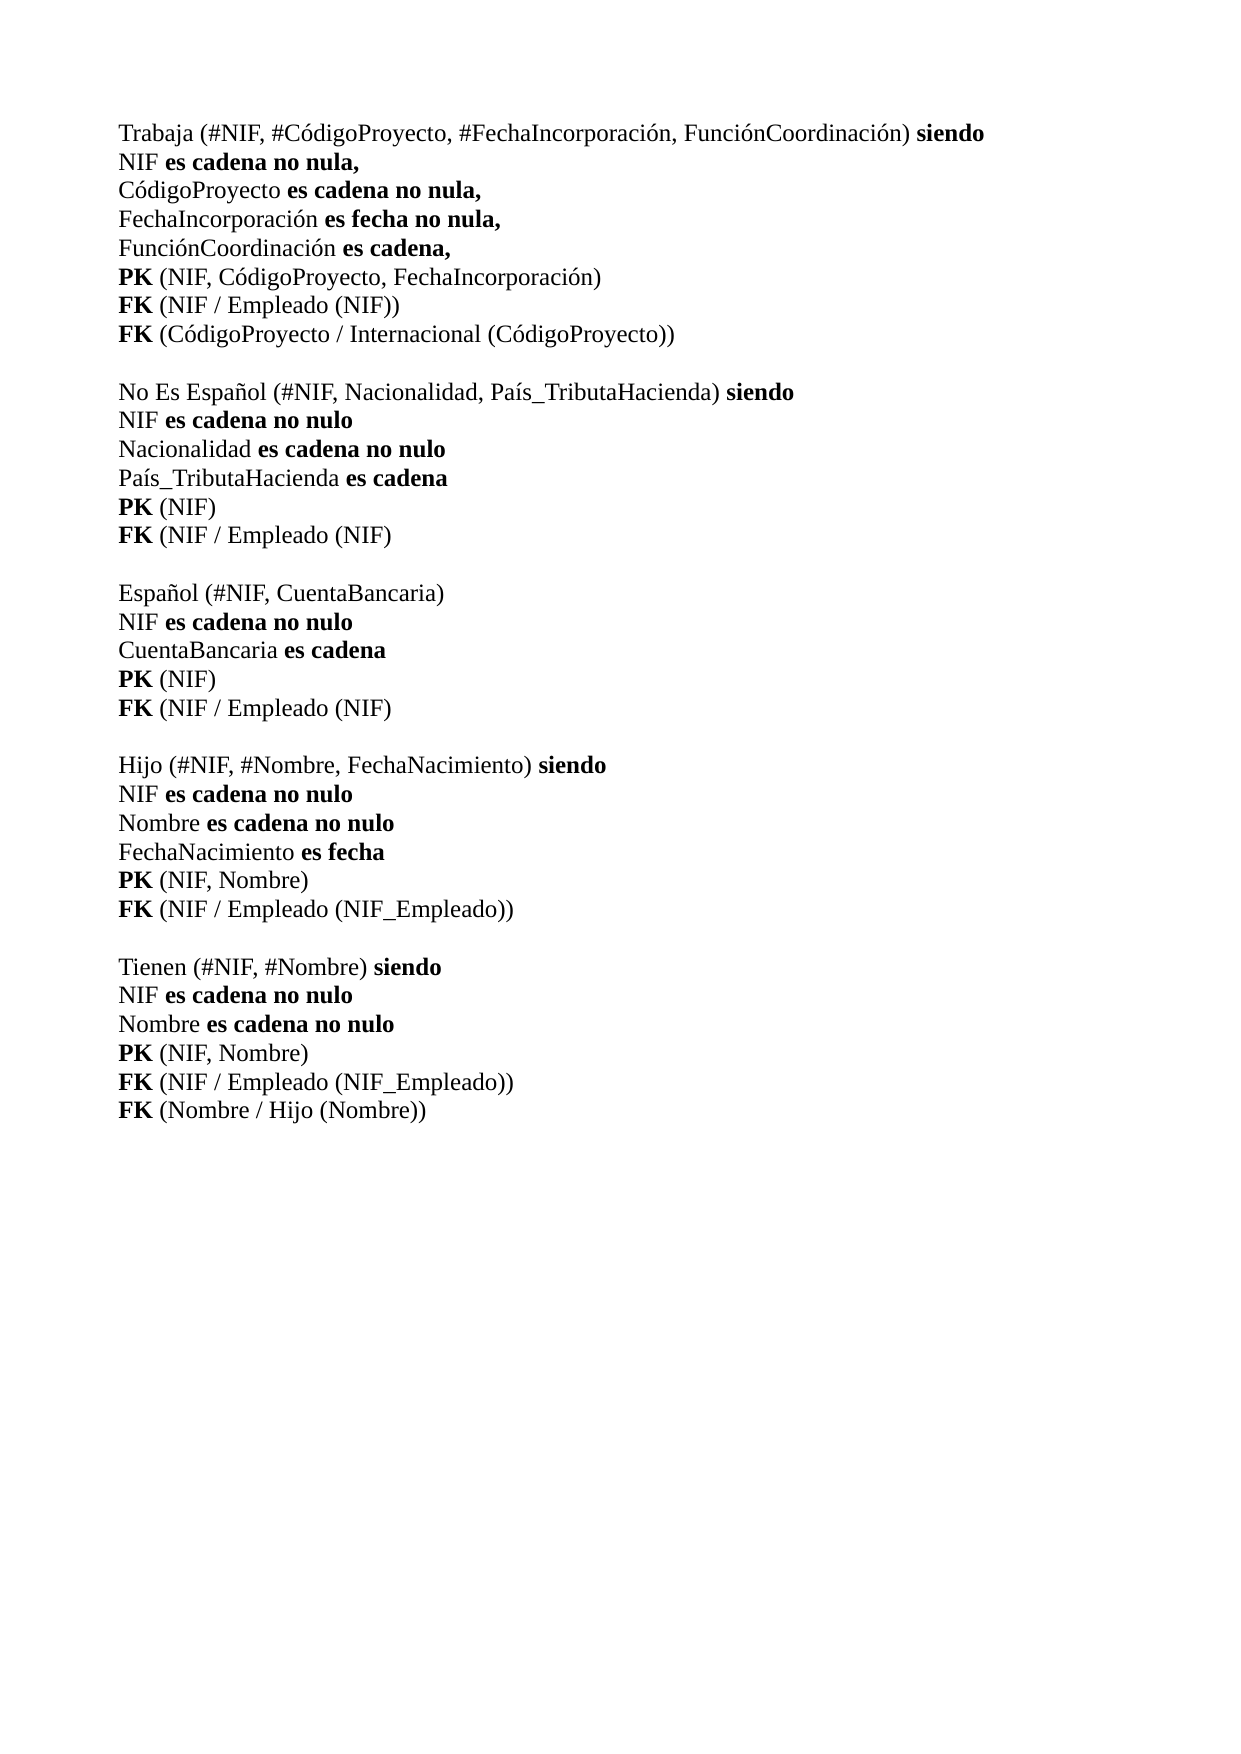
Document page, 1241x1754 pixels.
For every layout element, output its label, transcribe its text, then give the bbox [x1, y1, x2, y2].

text CódigoProyecto es cadena no nula, [118, 176, 1122, 204]
text País_TributaHacienda es cadena [118, 463, 1122, 492]
text CuentaBancaria es cadena [118, 636, 1122, 664]
text FK (CódigoProyecto / Internacional (CódigoProyecto)) [118, 319, 1122, 348]
text PK (NIF, CódigoProyecto, FechaIncorporación) [118, 262, 1122, 291]
text NIF es cadena no nulo [118, 607, 1122, 636]
text NIF es cadena no nula, [118, 147, 1122, 176]
text FK (NIF / Empleado (NIF) [118, 693, 1122, 722]
text PK (NIF) [118, 492, 1122, 521]
text FK (NIF / Empleado (NIF) [118, 521, 1122, 549]
text Nombre es cadena no nulo [118, 1009, 1122, 1038]
text FK (NIF / Empleado (NIF)) [118, 291, 1122, 319]
text FK (Nombre / Hijo (Nombre)) [118, 1096, 1122, 1124]
text Nacionalidad es cadena no nulo [118, 434, 1122, 463]
text Español (#NIF, CuentaBancaria) [118, 578, 1122, 607]
text Hijo (#NIF, #Nombre, FechaNacimiento) siendo [118, 751, 1122, 779]
text PK (NIF, Nombre) [118, 866, 1122, 894]
text Trabaja (#NIF, #CódigoProyecto, #FechaIncorporación, FunciónCoordinación) siendo [118, 118, 1122, 147]
text Tienen (#NIF, #Nombre) siendo [118, 952, 1122, 981]
text PK (NIF) [118, 664, 1122, 693]
text Nombre es cadena no nulo [118, 808, 1122, 837]
text FechaIncorporación es fecha no nula, [118, 204, 1122, 233]
text FunciónCoordinación es cadena, [118, 233, 1122, 262]
text NIF es cadena no nulo [118, 981, 1122, 1009]
text FK (NIF / Empleado (NIF_Empleado)) [118, 1067, 1122, 1096]
text NIF es cadena no nulo [118, 779, 1122, 808]
text FK (NIF / Empleado (NIF_Empleado)) [118, 894, 1122, 923]
text No Es Español (#NIF, Nacionalidad, País_TributaHacienda) siendo [118, 377, 1122, 406]
text PK (NIF, Nombre) [118, 1038, 1122, 1067]
text NIF es cadena no nulo [118, 406, 1122, 434]
text FechaNacimiento es fecha [118, 837, 1122, 866]
